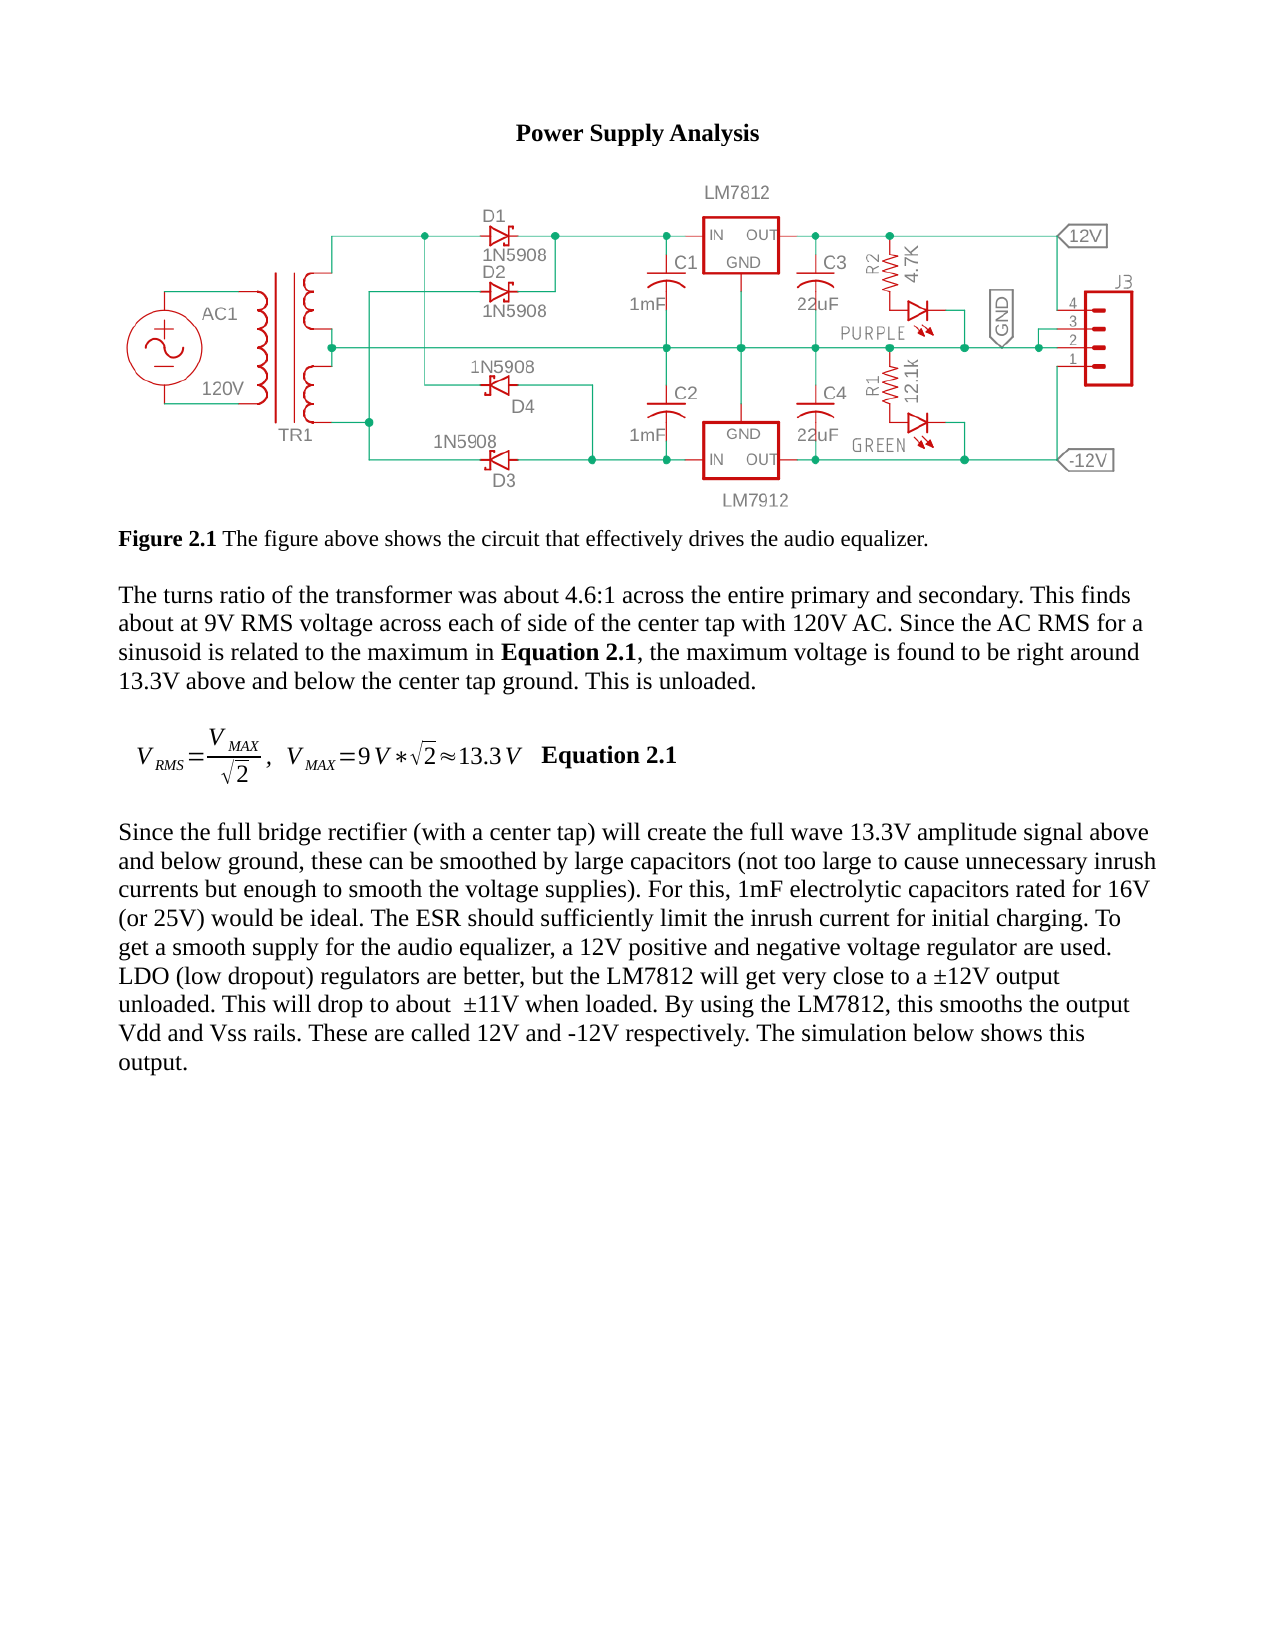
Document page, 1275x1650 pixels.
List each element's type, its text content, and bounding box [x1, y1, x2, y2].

text Equation 2.1 [118, 723, 1157, 788]
text Since the full bridge rectifier (with a center tap) will create the full wave 13.3V amplitude signal above and below ground, these can be smoothed by large capacitors (not too large to cause unnecessary inrush currents but enough to smooth the voltage supplies). For this, 1mF electrolytic capacitors rated for 16V (or 25V) would be ideal. The ESR should sufficiently limit the inrush current for initial charging. To get a smooth supply for the audio equalizer, a 12V positive and negative voltage regulator are used. LDO (low dropout) regulators are better, but the LM7812 will get very close to a ±12V output unloaded. This will drop to about ±11V when loaded. By using the LM7812, this smooths the output Vdd and Vss rails. These are called 12V and -12V respectively. The simulation below shows this output. [118, 817, 1157, 1076]
picture [118, 146, 1157, 525]
text Power Supply Analysis [118, 118, 1157, 146]
text The turns ratio of the transformer was about 4.6:1 across the entire primary and secondary. This finds about at 9V RMS voltage across each of side of the center tap with 120V AC. Since the AC RMS for a sinusoid is related to the maximum in Equation 2.1, the maximum voltage is found to be right around 13.3V above and below the center tap ground. This is unloaded. [118, 580, 1157, 695]
text Figure 2.1 The figure above shows the circuit that effectively drives the audio equalizer. [118, 525, 1157, 551]
